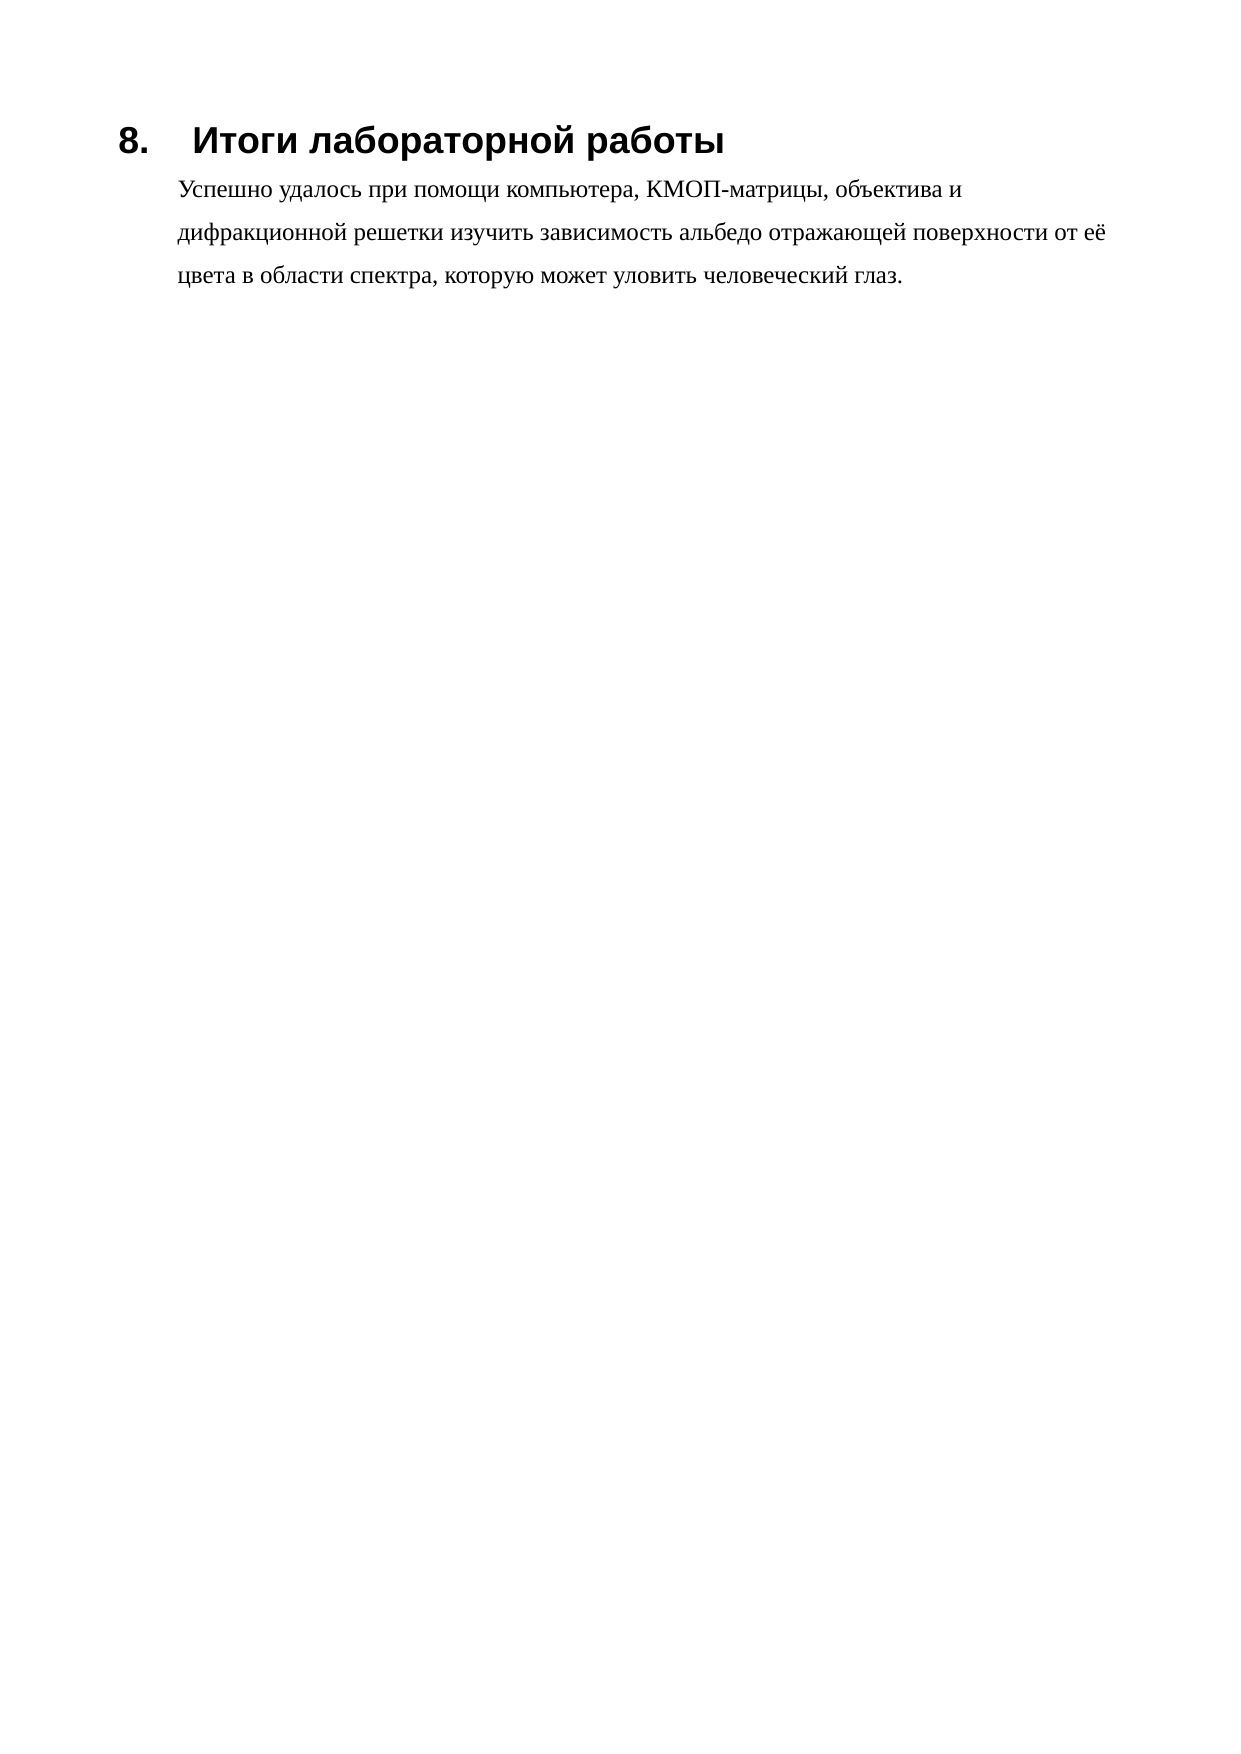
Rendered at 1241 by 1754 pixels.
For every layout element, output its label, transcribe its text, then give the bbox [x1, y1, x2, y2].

text дифракционной решетки изучить зависимость альбедо отражающей поверхности от её [118, 217, 1122, 246]
text Успешно удалось при помощи компьютера, КМОП-матрицы, объектива и [118, 174, 1122, 202]
subtitle Итоги лабораторной работы [118, 118, 1122, 161]
text цвета в области спектра, которую может уловить человеческий глаз. [118, 260, 1122, 289]
